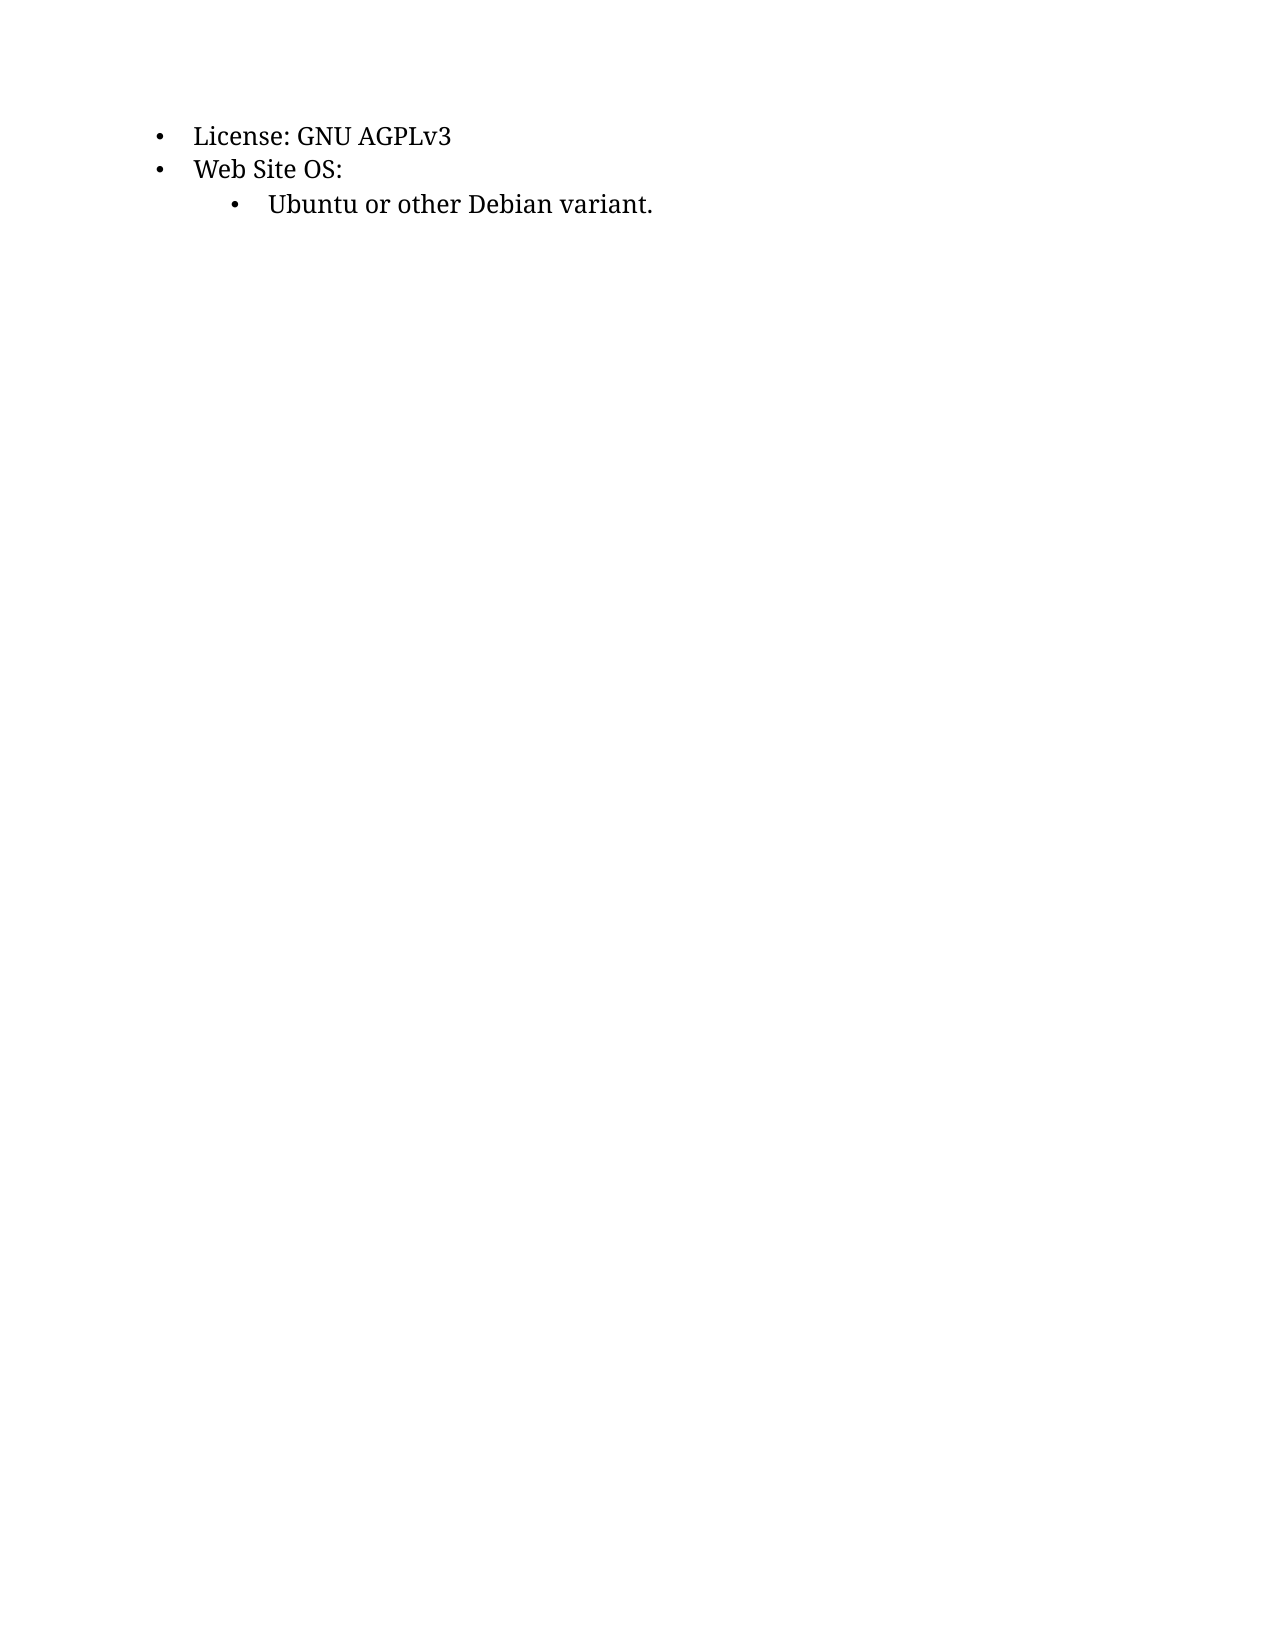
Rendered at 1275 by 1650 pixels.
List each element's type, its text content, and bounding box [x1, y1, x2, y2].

list Ubuntu or other Debian variant. [231, 186, 1157, 220]
list Web Site OS: [156, 152, 1157, 186]
list License: GNU AGPLv3 [156, 118, 1157, 152]
